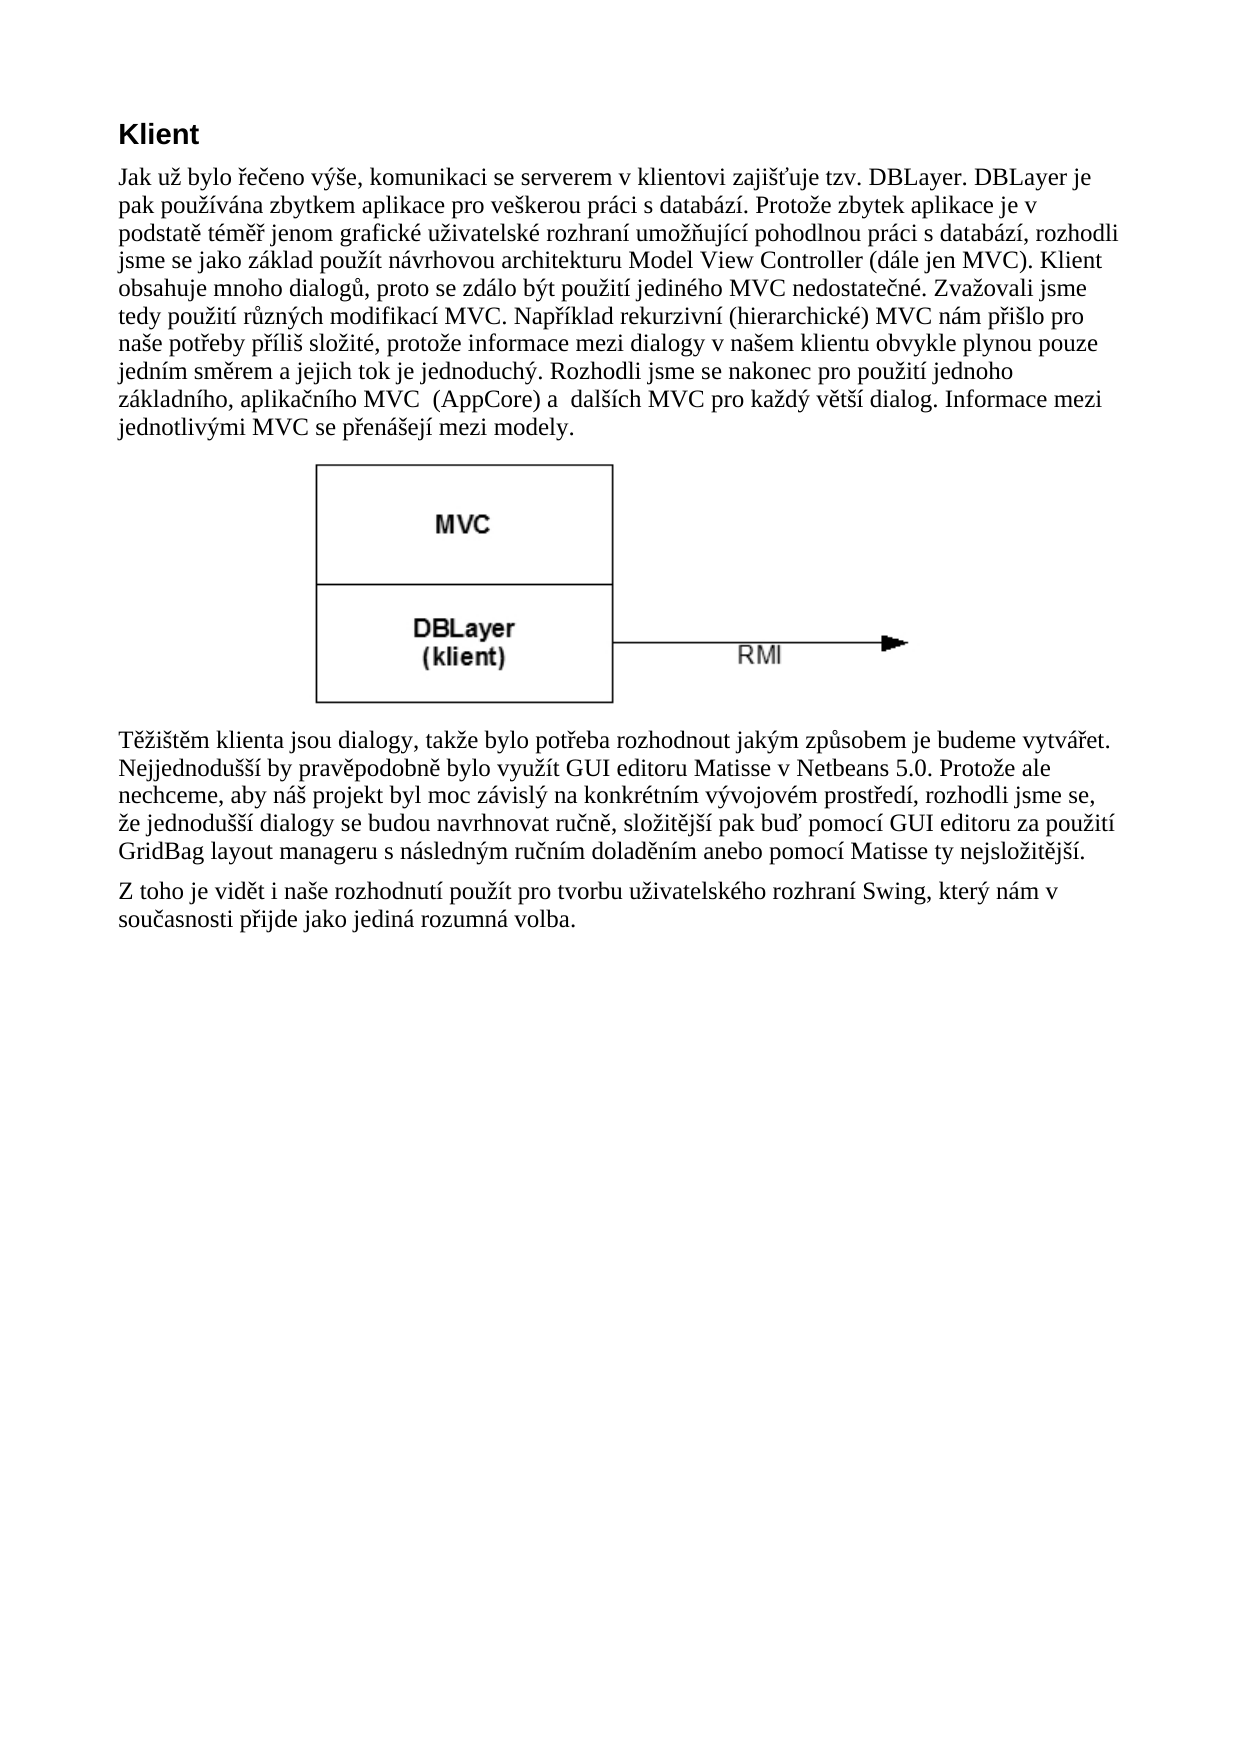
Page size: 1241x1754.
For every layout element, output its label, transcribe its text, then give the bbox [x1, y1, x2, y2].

subtitle Klient [118, 118, 1122, 151]
picture [306, 452, 934, 727]
text Z toho je vidět i naše rozhodnutí použít pro tvorbu uživatelského rozhraní Swing, který nám v současnosti přijde jako jediná rozumná volba. [118, 877, 1122, 933]
text Jak už bylo řečeno výše, komunikaci se serverem v klientovi zajišťuje tzv. DBLayer. DBLayer je pak používána zbytkem aplikace pro veškerou práci s databází. Protože zbytek aplikace je v podstatě téměř jenom grafické uživatelské rozhraní umožňující pohodlnou práci s databází, rozhodli jsme se jako základ použít návrhovou architekturu Model View Controller (dále jen MVC). Klient obsahuje mnoho dialogů, proto se zdálo být použití jediného MVC nedostatečné. Zvažovali jsme tedy použití různých modifikací MVC. Například rekurzivní (hierarchické) MVC nám přišlo pro naše potřeby příliš složité, protože informace mezi dialogy v našem klientu obvykle plynou pouze jedním směrem a jejich tok je jednoduchý. Rozhodli jsme se nakonec pro použití jednoho základního, aplikačního MVC (AppCore) a dalších MVC pro každý větší dialog. Informace mezi jednotlivými MVC se přenášejí mezi modely. [118, 163, 1122, 440]
text Těžištěm klienta jsou dialogy, takže bylo potřeba rozhodnout jakým způsobem je budeme vytvářet. Nejjednodušší by pravěpodobně bylo využít GUI editoru Matisse v Netbeans 5.0. Protože ale nechceme, aby náš projekt byl moc závislý na konkrétním vývojovém prostředí, rozhodli jsme se, že jednodušší dialogy se budou navrhnovat ručně, složitější pak buď pomocí GUI editoru za použití GridBag layout manageru s následným ručním doladěním anebo pomocí Matisse ty nejsložitější. [118, 453, 1122, 865]
